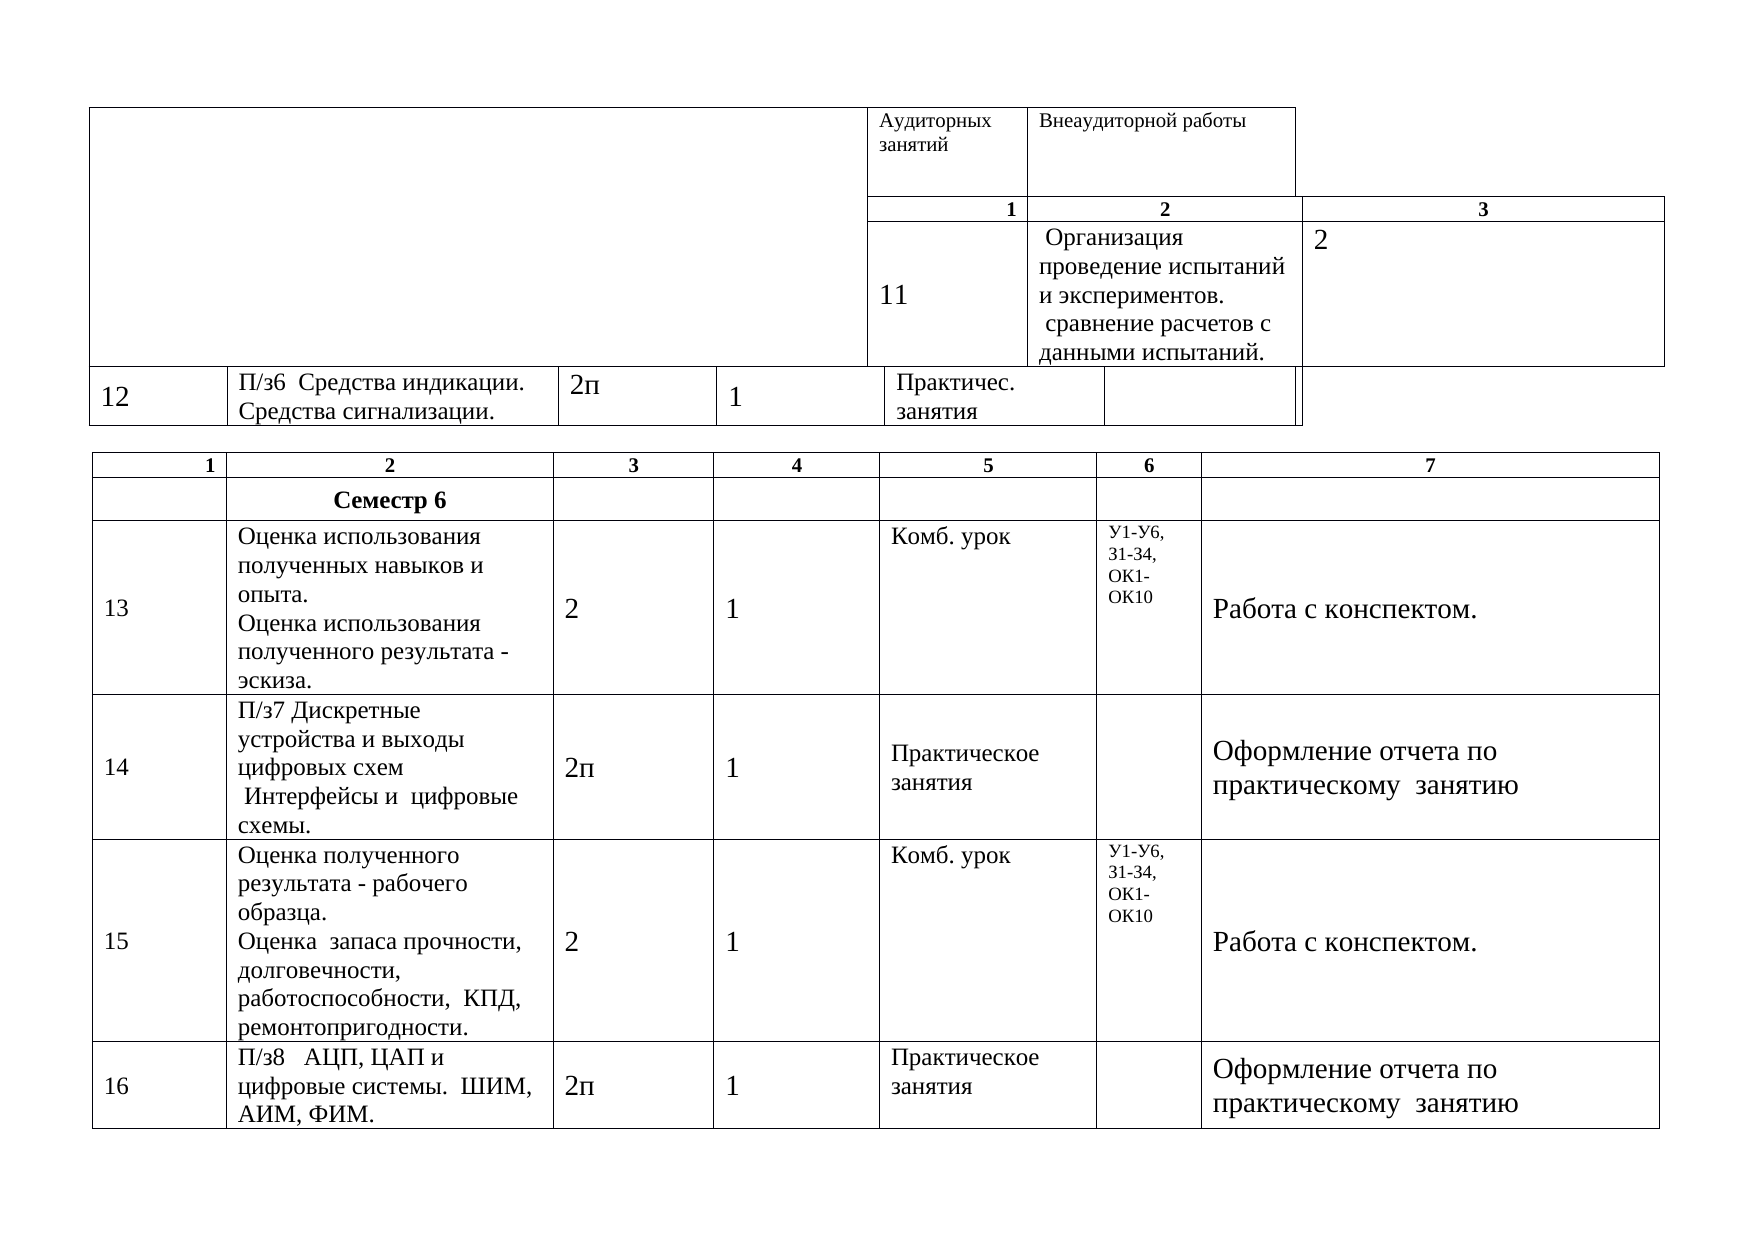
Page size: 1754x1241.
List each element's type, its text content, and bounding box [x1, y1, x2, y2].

table_cell У1-У6, З1-З4, ОК1-ОК10 [1097, 521, 1201, 694]
table_cell П/з7 Дискретные устройства и выходы цифровых схем Интерфейсы и цифровые схемы. [227, 695, 553, 839]
table_cell [90, 108, 867, 366]
table_cell П/з8 АЦП, ЦАП и цифровые системы. ШИМ, АИМ, ФИМ. [227, 1042, 553, 1128]
table_cell Комб. урок [880, 521, 1096, 694]
table_cell 2 [1303, 222, 1664, 366]
table_cell 15 [93, 840, 226, 1041]
table_cell 2п [559, 367, 716, 424]
table_cell Работа с конспектом. [1202, 840, 1659, 1041]
table_cell Оформление отчета по практическому занятию [1202, 695, 1659, 839]
table_cell [1105, 367, 1295, 424]
table_cell [93, 478, 226, 520]
table_cell [1097, 1042, 1201, 1128]
table_cell [1296, 107, 1664, 196]
table_cell 2 [554, 840, 713, 1041]
table_cell 11 [868, 222, 1027, 366]
table_cell 1 [714, 840, 879, 1041]
table_cell Оформление отчета по практическому занятию [1202, 1042, 1659, 1128]
table_cell [1097, 695, 1201, 839]
table_cell [1303, 367, 1664, 424]
table_cell 2п [554, 1042, 713, 1128]
table_cell 12 [90, 367, 227, 424]
table_cell 1 [717, 367, 884, 424]
table_cell 2 [554, 521, 713, 694]
table_cell 1 [714, 695, 879, 839]
table_cell Практичес. занятия [885, 367, 1104, 424]
table_cell Работа с конспектом. [1202, 521, 1659, 694]
table_cell Практическое занятия [880, 1042, 1096, 1128]
table_cell Семестр 6 [227, 478, 553, 520]
table_cell Комб. урок [880, 840, 1096, 1041]
table_cell Внеаудиторной работы [1028, 108, 1295, 196]
table_header 3 [554, 453, 713, 477]
table_cell 14 [93, 695, 226, 839]
table_cell 2п [554, 695, 713, 839]
table_header 4 [714, 453, 879, 477]
table_cell Организация проведение испытаний и экспериментов. сравнение расчетов с данными испытаний. [1028, 222, 1302, 366]
table_cell У1-У6, З1-З4, ОК1-ОК10 [1097, 840, 1201, 1041]
table_cell Аудиторных занятий [868, 108, 1027, 196]
table_cell 16 [93, 1042, 226, 1128]
table_cell [1202, 478, 1659, 520]
table_header 2 [227, 453, 553, 477]
table_cell [880, 478, 1096, 520]
table_cell 2 [1028, 197, 1302, 221]
table_cell Оценка полученного результата - рабочего образца. Оценка запаса прочности, долговечности, работоспособности, КПД, ремонтопригодности. [227, 840, 553, 1041]
table_cell [554, 478, 713, 520]
table_cell П/з6 Средства индикации. Средства сигнализации. [228, 367, 558, 424]
table_cell 13 [93, 521, 226, 694]
table_cell 1 [868, 197, 1027, 221]
table_header 5 [880, 453, 1096, 477]
table_cell Оценка использования полученных навыков и опыта. Оценка использования полученного результата - эскиза. [227, 521, 553, 694]
table_cell Практическое занятия [880, 695, 1096, 839]
table_header 7 [1202, 453, 1659, 477]
table_cell 3 [1303, 197, 1664, 221]
table_cell 1 [714, 521, 879, 694]
table_header 1 [93, 453, 226, 477]
table_header 6 [1097, 453, 1201, 477]
table_cell [1097, 478, 1201, 520]
table_cell [714, 478, 879, 520]
table_cell 1 [714, 1042, 879, 1128]
